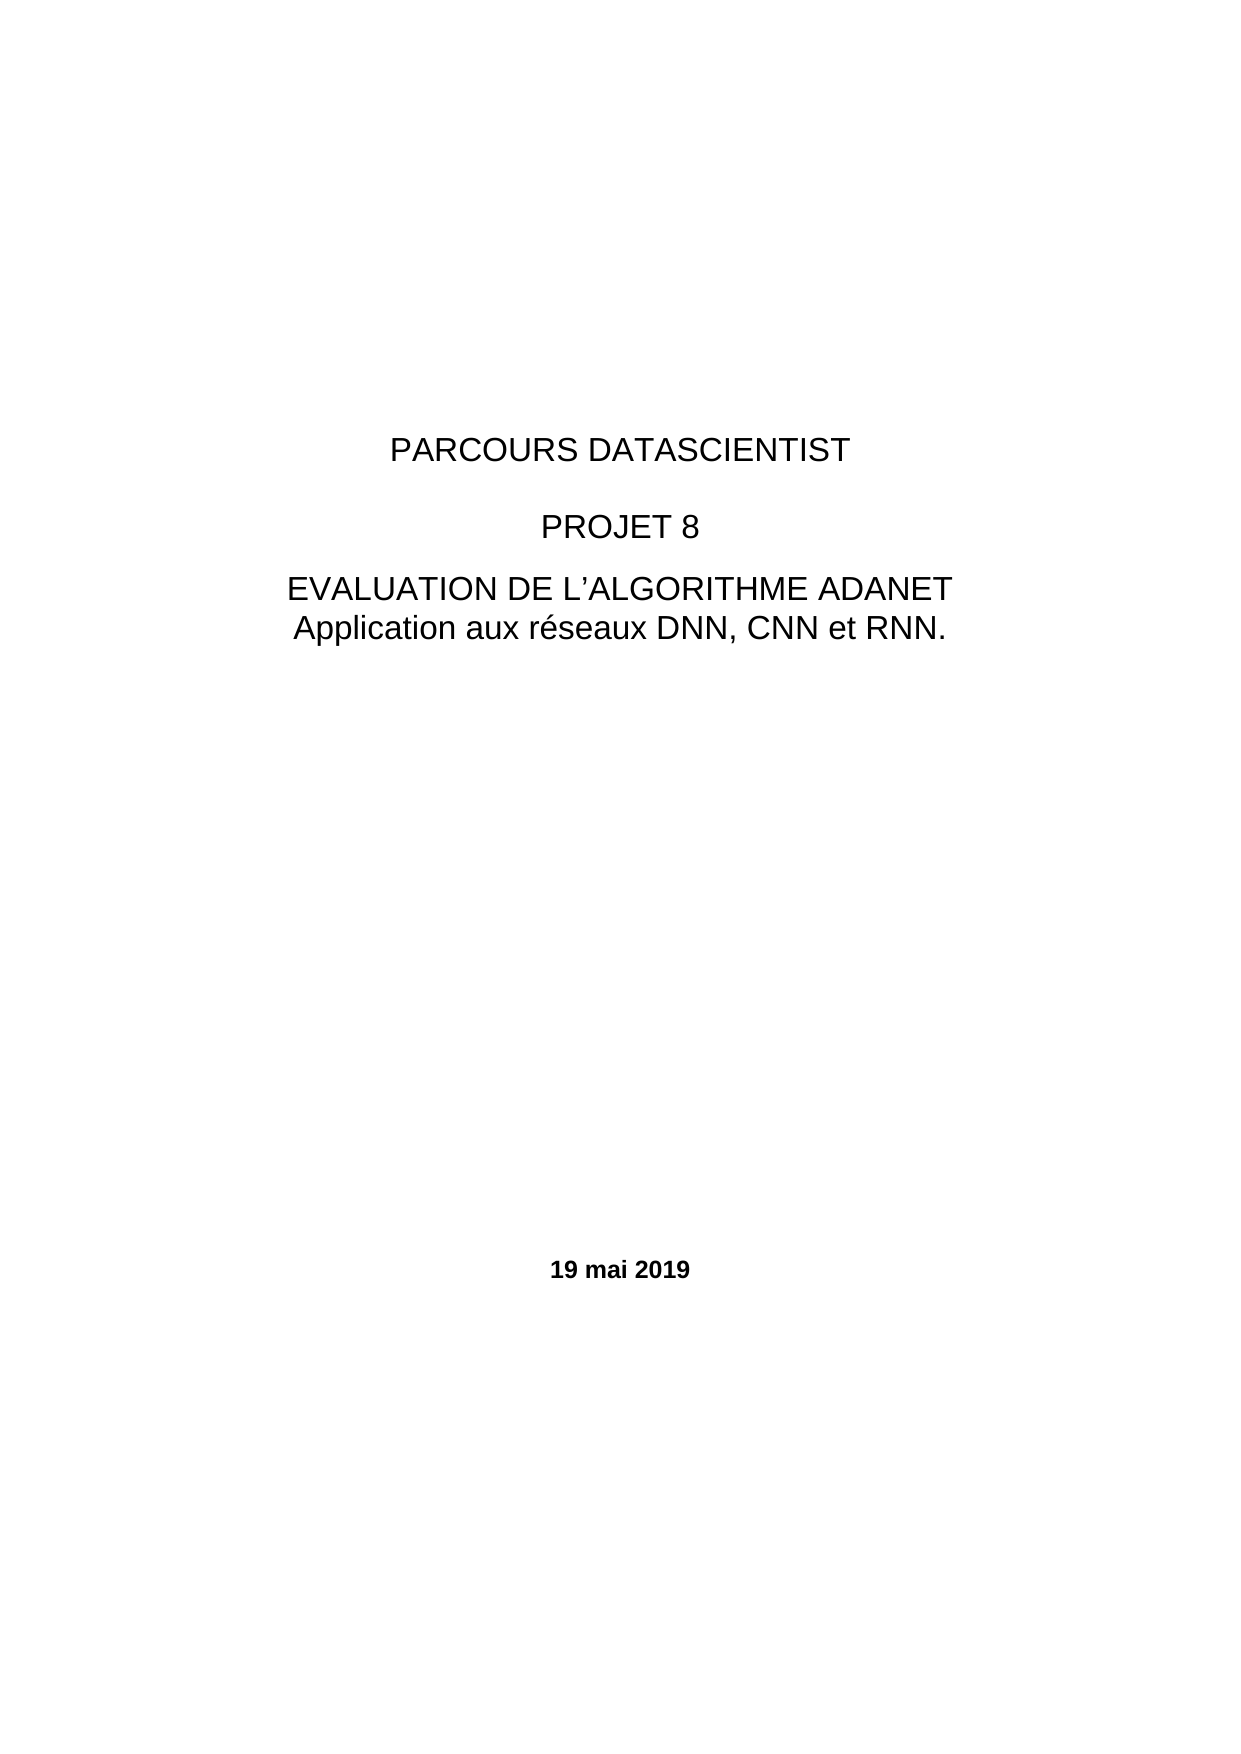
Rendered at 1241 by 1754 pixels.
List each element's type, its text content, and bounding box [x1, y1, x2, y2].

text EVALUATION DE L’ALGORITHME ADANET [148, 569, 1092, 608]
text PROJET 8 [148, 507, 1092, 569]
text PARCOURS DATASCIENTIST [148, 430, 1092, 468]
text Application aux réseaux DNN, CNN et RNN. [148, 608, 1092, 646]
text mai 19, 2019 [148, 1255, 1092, 1283]
